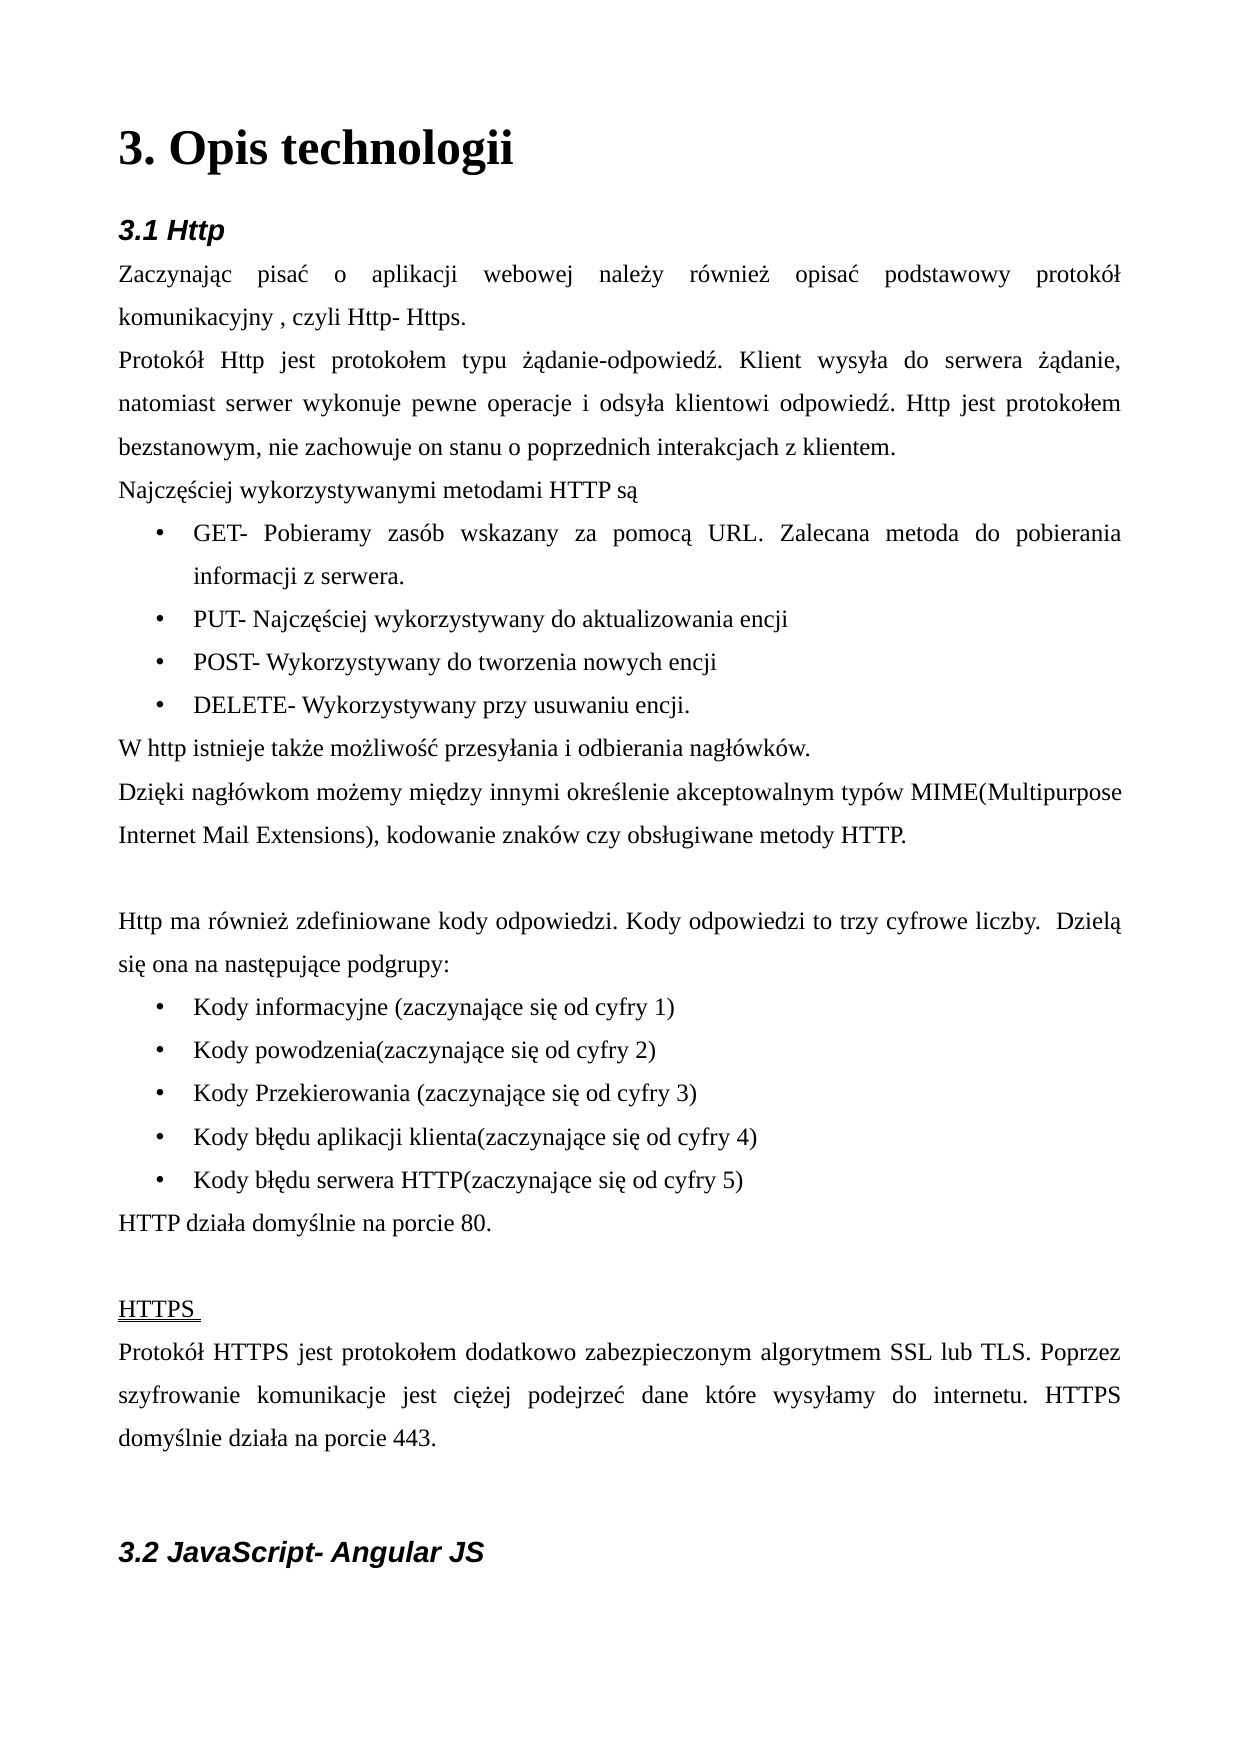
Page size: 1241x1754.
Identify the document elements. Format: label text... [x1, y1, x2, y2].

text Dzięki nagłówkom możemy między innymi określenie akceptowalnym typów MIME(Multipurpose Internet Mail Extensions), kodowanie znaków czy obsługiwane metody HTTP. [118, 777, 1122, 848]
list Kody błędu serwera HTTP(zaczynające się od cyfry 5) [156, 1165, 1122, 1193]
list GET- Pobieramy zasób wskazany za pomocą URL. Zalecana metoda do pobierania informacji z serwera. [156, 518, 1122, 590]
text HTTP działa domyślnie na porcie 80. [118, 1208, 1122, 1237]
list POST- Wykorzystywany do tworzenia nowych encji [156, 647, 1122, 676]
list PUT- Najczęściej wykorzystywany do aktualizowania encji [156, 604, 1122, 633]
text Protokół HTTPS jest protokołem dodatkowo zabezpieczonym algorytmem SSL lub TLS. Poprzez szyfrowanie komunikacje jest ciężej podejrzeć dane które wysyłamy do internetu. HTTPS domyślnie działa na porcie 443. [118, 1337, 1122, 1452]
subtitle 3.2 JavaScript- Angular JS [118, 1535, 1122, 1568]
text Najczęściej wykorzystywanymi metodami HTTP są [118, 475, 1122, 503]
text Zaczynając pisać o aplikacji webowej należy również opisać podstawowy protokół komunikacyjny , czyli Http- Https. [118, 259, 1122, 331]
list Kody błędu aplikacji klienta(zaczynające się od cyfry 4) [156, 1122, 1122, 1150]
subtitle 3.1 Http [118, 213, 1122, 247]
text Http ma również zdefiniowane kody odpowiedzi. Kody odpowiedzi to trzy cyfrowe liczby. Dzielą się ona na następujące podgrupy: [118, 906, 1122, 978]
list Kody informacyjne (zaczynające się od cyfry 1) [156, 992, 1122, 1021]
text HTTPS [118, 1294, 1122, 1323]
list Kody Przekierowania (zaczynające się od cyfry 3) [156, 1078, 1122, 1107]
text W http istnieje także możliwość przesyłania i odbierania nagłówków. [118, 733, 1122, 762]
subtitle 3. Opis technologii [118, 118, 1122, 176]
list DELETE- Wykorzystywany przy usuwaniu encji. [156, 690, 1122, 719]
list Kody powodzenia(zaczynające się od cyfry 2) [156, 1035, 1122, 1064]
text Protokół Http jest protokołem typu żądanie-odpowiedź. Klient wysyła do serwera żądanie, natomiast serwer wykonuje pewne operacje i odsyła klientowi odpowiedź. Http jest protokołem bezstanowym, nie zachowuje on stanu o poprzednich interakcjach z klientem. [118, 345, 1122, 460]
